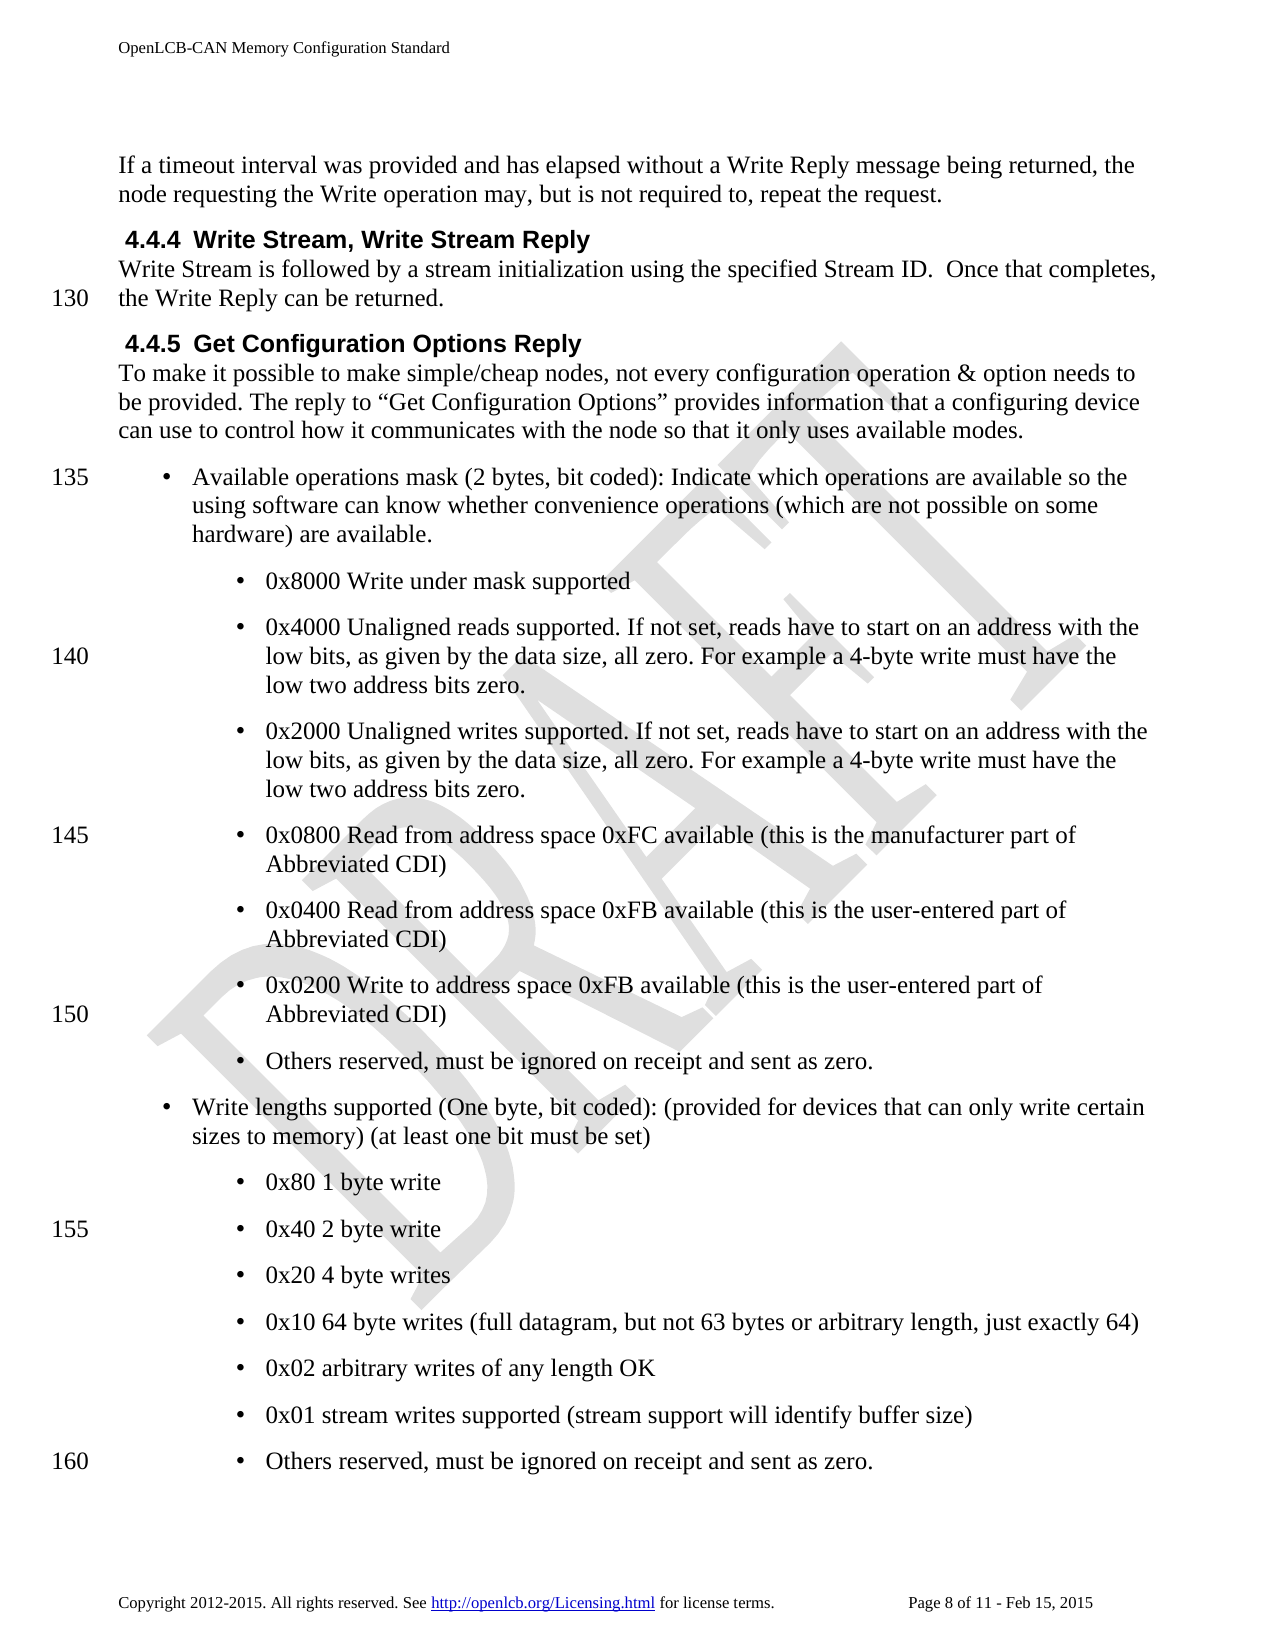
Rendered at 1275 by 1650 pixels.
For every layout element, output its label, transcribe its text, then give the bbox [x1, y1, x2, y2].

list 0x0800 Read from address space 0xFC available (this is the manufacturer part of Abbreviated CDI) [362, 828, 480, 878]
list 0x2000 Unaligned writes supported. If not set, reads have to start on an address with the low bits, as given by the data size, all zero. For example a 4-byte write must have the low two address bits zero. [812, 716, 1157, 802]
list Others reserved, must be ignored on receipt and sent as zero. [236, 1046, 420, 1074]
list 0x0200 Write to address space 0xFB available (this is the user-entered part of Abbreviated CDI) [353, 971, 484, 1028]
text If a timeout interval was provided and has elapsed without a Write Reply message being returned, the node requesting the Write operation may, but is not required to, repeat the request. [118, 150, 1157, 207]
list 0x20 4 byte writes [444, 1260, 1157, 1289]
list [963, 566, 1157, 594]
list 0x02 arbitrary writes of any length OK [236, 1353, 1157, 1382]
list 0x10 64 byte writes (full datagram, but not 63 bytes or arbitrary length, just exactly 64) [236, 1307, 1157, 1336]
list 0x0200 Write to address space 0xFB available (this is the user-entered part of Abbreviated CDI) [589, 971, 1157, 1028]
list 0x0400 Read from address space 0xFB available (this is the user-entered part of Abbreviated CDI) [674, 895, 1157, 953]
list 0x0800 Read from address space 0xFC available (this is the manufacturer part of Abbreviated CDI) [236, 820, 361, 878]
text To make it possible to make simple/cheap nodes, not every configuration operation & option needs to be provided. The reply to “Get Configuration Options” provides information that a configuring device can use to control how it communicates with the node so that it only uses available modes. [118, 358, 823, 444]
list 0x0800 Read from address space 0xFC available (this is the manufacturer part of Abbreviated CDI) [465, 820, 641, 878]
list Others reserved, must be ignored on receipt and sent as zero. [236, 1446, 1157, 1475]
list 0x40 2 byte write [492, 1214, 1157, 1243]
list [662, 566, 948, 594]
list Others reserved, must be ignored on receipt and sent as zero. [439, 1046, 529, 1074]
list Write lengths supported (One byte, bit coded): (provided for devices that can only write certain sizes to memory) (at least one bit must be set) [477, 1092, 577, 1150]
list Write lengths supported (One byte, bit coded): (provided for devices that can only write certain sizes to memory) (at least one bit must be set) [281, 1092, 476, 1150]
list 0x0400 Read from address space 0xFB available (this is the user-entered part of Abbreviated CDI) [395, 895, 508, 953]
list 0x01 stream writes supported (stream support will identify buffer size) [236, 1400, 1157, 1428]
list 0x4000 Unaligned reads supported. If not set, reads have to start on an address with the low bits, as given by the data size, all zero. For example a 4-byte write must have the low two address bits zero. [708, 612, 812, 676]
list 0x0200 Write to address space 0xFB available (this is the user-entered part of Abbreviated CDI) [496, 972, 630, 1028]
list 0x0400 Read from address space 0xFB available (this is the user-entered part of Abbreviated CDI) [236, 895, 409, 953]
list 0x4000 Unaligned reads supported. If not set, reads have to start on an address with the low bits, as given by the data size, all zero. For example a 4-byte write must have the low two address bits zero. [791, 612, 1026, 698]
list 0x20 4 byte writes [236, 1260, 418, 1289]
list 0x80 1 byte write [513, 1167, 1157, 1196]
subtitle Get Configuration Options Reply [118, 329, 1157, 358]
text Write Stream is followed by a stream initialization using the specified Stream ID. Once that completes, the Write Reply can be returned. [118, 254, 1157, 311]
list 0x0800 Read from address space 0xFC available (this is the manufacturer part of Abbreviated CDI) [664, 825, 793, 878]
list Write lengths supported (One byte, bit coded): (provided for devices that can only write certain sizes to memory) (at least one bit must be set) [583, 1092, 1157, 1150]
list 0x0800 Read from address space 0xFC available (this is the manufacturer part of Abbreviated CDI) [767, 820, 1157, 878]
list 0x4000 Unaligned reads supported. If not set, reads have to start on an address with the low bits, as given by the data size, all zero. For example a 4-byte write must have the low two address bits zero. [1009, 612, 1157, 698]
list 0x0400 Read from address space 0xFB available (this is the user-entered part of Abbreviated CDI) [528, 895, 693, 953]
list 0x2000 Unaligned writes supported. If not set, reads have to start on an address with the low bits, as given by the data size, all zero. For example a 4-byte write must have the low two address bits zero. [236, 716, 589, 802]
list 0x4000 Unaligned reads supported. If not set, reads have to start on an address with the low bits, as given by the data size, all zero. For example a 4-byte write must have the low two address bits zero. [236, 612, 751, 698]
list 0x80 1 byte write [236, 1167, 342, 1196]
list 0x8000 Write under mask supported [236, 566, 647, 594]
list 0x80 1 byte write [356, 1167, 487, 1196]
list 0x0200 Write to address space 0xFB available (this is the user-entered part of Abbreviated CDI) [236, 977, 373, 1028]
list 0x40 2 byte write [403, 1214, 479, 1243]
list Available operations mask (2 bytes, bit coded): Indicate which operations are available so the using software can know whether convenience operations (which are not possible on some hardware) are available. [162, 462, 902, 548]
text To make it possible to make simple/cheap nodes, not every configuration operation & option needs to be provided. The reply to “Get Configuration Options” provides information that a configuring device can use to control how it communicates with the node so that it only uses available modes. [808, 358, 1157, 444]
list 0x2000 Unaligned writes supported. If not set, reads have to start on an address with the low bits, as given by the data size, all zero. For example a 4-byte write must have the low two address bits zero. [614, 716, 855, 802]
subtitle Write Stream, Write Stream Reply [118, 225, 1157, 254]
list 0x2000 Unaligned writes supported. If not set, reads have to start on an address with the low bits, as given by the data size, all zero. For example a 4-byte write must have the low two address bits zero. [550, 716, 684, 802]
list Write lengths supported (One byte, bit coded): (provided for devices that can only write certain sizes to memory) (at least one bit must be set) [162, 1092, 296, 1150]
list Available operations mask (2 bytes, bit coded): Indicate which operations are available so the using software can know whether convenience operations (which are not possible on some hardware) are available. [859, 462, 1157, 548]
list Others reserved, must be ignored on receipt and sent as zero. [546, 1046, 1157, 1074]
list 0x40 2 byte write [236, 1214, 389, 1243]
list 0x0800 Read from address space 0xFC available (this is the manufacturer part of Abbreviated CDI) [622, 820, 682, 856]
